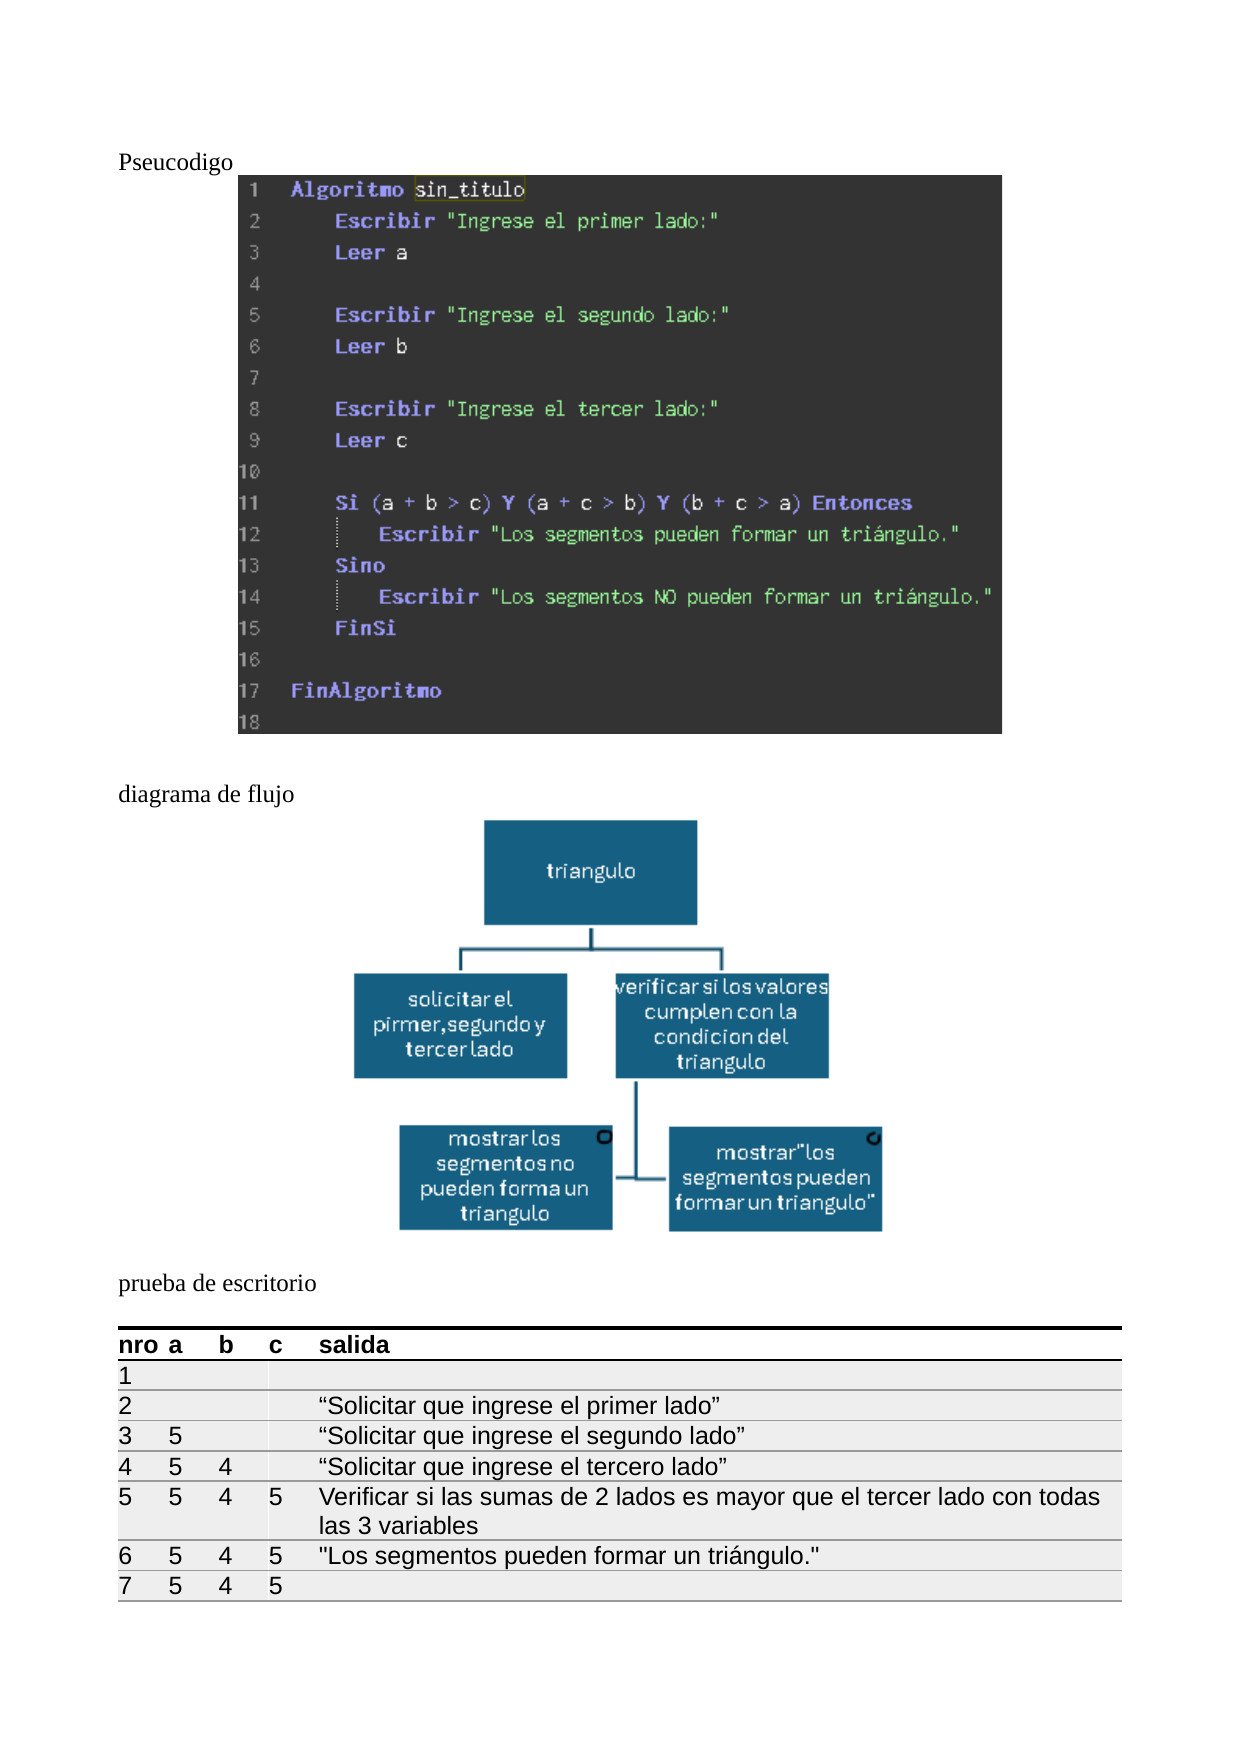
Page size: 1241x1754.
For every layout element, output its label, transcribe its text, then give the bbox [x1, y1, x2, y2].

table_cell [269, 1452, 319, 1480]
text Pseucodigo [118, 147, 1122, 176]
table_cell [269, 1391, 319, 1420]
table_cell 3 [118, 1421, 168, 1450]
table_cell 5 [168, 1541, 218, 1570]
table_cell 5 [118, 1482, 168, 1539]
table_header a [168, 1330, 218, 1359]
table_cell 5 [269, 1482, 319, 1539]
text prueba de escritorio [118, 1268, 1122, 1297]
table_cell 4 [118, 1452, 168, 1480]
table_cell 5 [168, 1482, 218, 1539]
table_cell 4 [218, 1571, 268, 1600]
table_header nro [118, 1330, 168, 1359]
table_cell 7 [118, 1571, 168, 1600]
table_cell 4 [218, 1482, 268, 1539]
table_cell 2 [118, 1391, 168, 1420]
text diagrama de flujo [118, 779, 1122, 808]
table_cell 6 [118, 1541, 168, 1570]
table_cell “Solicitar que ingrese el segundo lado” [319, 1421, 1122, 1450]
table_cell [269, 1361, 319, 1389]
table_cell [218, 1361, 268, 1389]
table_header c [269, 1330, 319, 1359]
table_cell 4 [218, 1541, 268, 1570]
table_cell 5 [269, 1571, 319, 1600]
table_cell "Los segmentos pueden formar un triángulo." [319, 1541, 1122, 1570]
table_cell 5 [168, 1452, 218, 1480]
table_cell “Solicitar que ingrese el tercero lado” [319, 1452, 1122, 1480]
table_cell 5 [269, 1541, 319, 1570]
table_cell 4 [218, 1452, 268, 1480]
table_cell [168, 1391, 218, 1420]
table_header salida [319, 1330, 1122, 1359]
picture [346, 808, 895, 1249]
table_cell [168, 1361, 218, 1389]
table_cell Verificar si las sumas de 2 lados es mayor que el tercer lado con todas las 3 variables [319, 1482, 1122, 1539]
table_cell [218, 1391, 268, 1420]
table_cell “Solicitar que ingrese el primer lado” [319, 1391, 1122, 1420]
table_cell [319, 1361, 1122, 1389]
picture [238, 175, 1003, 734]
table_cell [269, 1421, 319, 1450]
table_cell 1 [118, 1361, 168, 1389]
table_cell 5 [168, 1421, 218, 1450]
table_cell [218, 1421, 268, 1450]
table_header b [218, 1330, 268, 1359]
table_cell 5 [168, 1571, 218, 1600]
table_cell [319, 1571, 1122, 1600]
